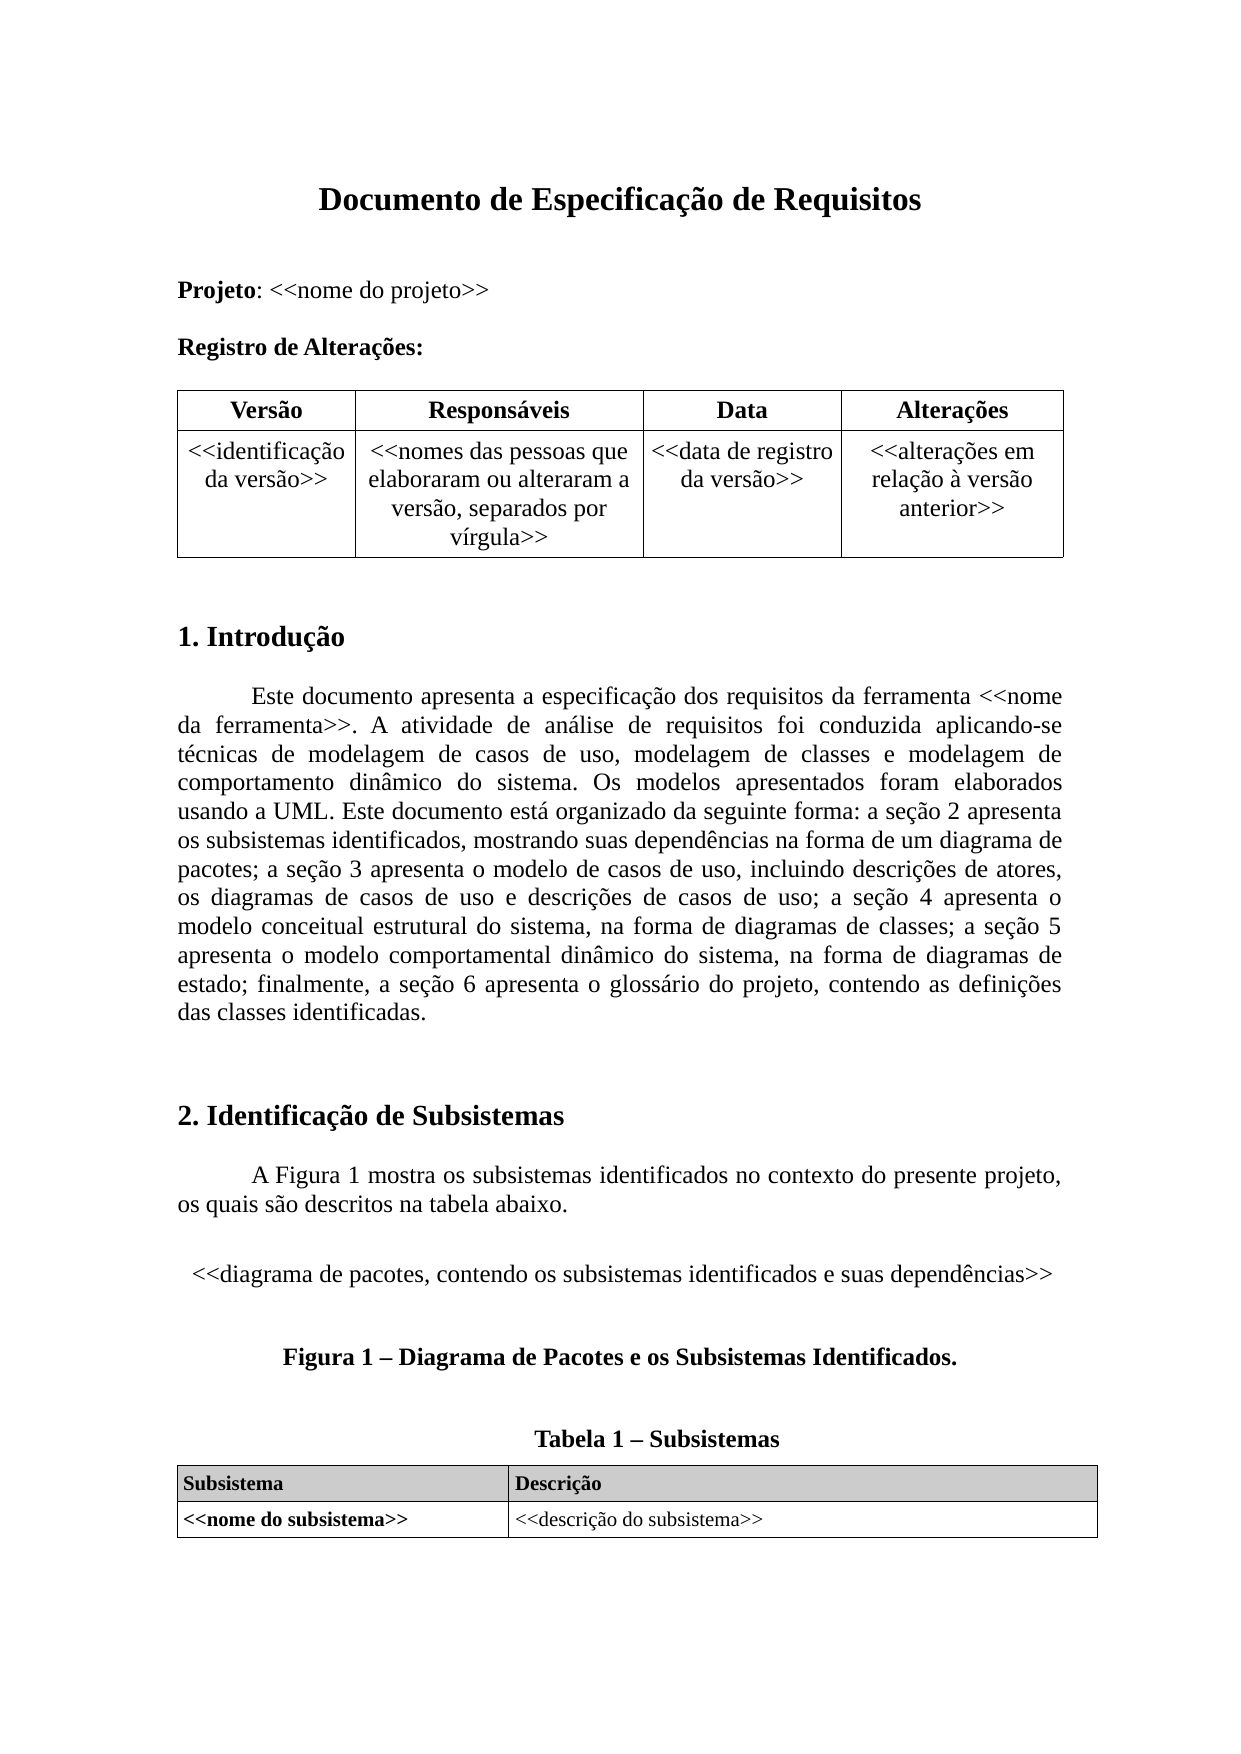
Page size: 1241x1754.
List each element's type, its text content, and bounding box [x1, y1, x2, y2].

table_header Descrição [509, 1466, 1097, 1501]
table_header Alterações [842, 391, 1063, 430]
table_header Responsáveis [356, 391, 643, 430]
table_header Data [644, 391, 841, 430]
text A Figura 1 mostra os subsistemas identificados no contexto do presente projeto, os quais são descritos na tabela abaixo. [177, 1160, 1063, 1218]
table_header Subsistema [178, 1466, 508, 1501]
table_cell <<nome do subsistema>> [178, 1502, 508, 1537]
table_cell <<nomes das pessoas que elaboraram ou alteraram a versão, separados por vírgula>> [356, 431, 643, 557]
text Figura 1 – Diagrama de Pacotes e os Subsistemas Identificados. [177, 1342, 1063, 1370]
table_header Versão [178, 391, 355, 430]
text <<diagrama de pacotes, contendo os subsistemas identificados e suas dependências>> [177, 1259, 1063, 1288]
table_cell <<descrição do subsistema>> [509, 1502, 1097, 1537]
text Tabela 1 – Subsistemas [177, 1424, 1063, 1453]
table_cell <<data de registro da versão>> [644, 431, 841, 557]
text Projeto: <<nome do projeto>> [177, 275, 1063, 303]
text Registro de Alterações: [177, 332, 1063, 361]
text Documento de Especificação de Requisitos [177, 179, 1063, 217]
table_cell <<identificação da versão>> [178, 431, 355, 557]
text 1. Introdução [177, 619, 1063, 652]
text 2. Identificação de Subsistemas [177, 1098, 1063, 1132]
text Este documento apresenta a especificação dos requisitos da ferramenta <<nome da ferramenta>>. A atividade de análise de requisitos foi conduzida aplicando-se técnicas de modelagem de casos de uso, modelagem de classes e modelagem de comportamento dinâmico do sistema. Os modelos apresentados foram elaborados usando a UML. Este documento está organizado da seguinte forma: a seção 2 apresenta os subsistemas identificados, mostrando suas dependências na forma de um diagrama de pacotes; a seção 3 apresenta o modelo de casos de uso, incluindo descrições de atores, os diagramas de casos de uso e descrições de casos de uso; a seção 4 apresenta o modelo conceitual estrutural do sistema, na forma de diagramas de classes; a seção 5 apresenta o modelo comportamental dinâmico do sistema, na forma de diagramas de estado; finalmente, a seção 6 apresenta o glossário do projeto, contendo as definições das classes identificadas. [177, 681, 1063, 1026]
table_cell <<alterações em relação à versão anterior>> [842, 431, 1063, 557]
